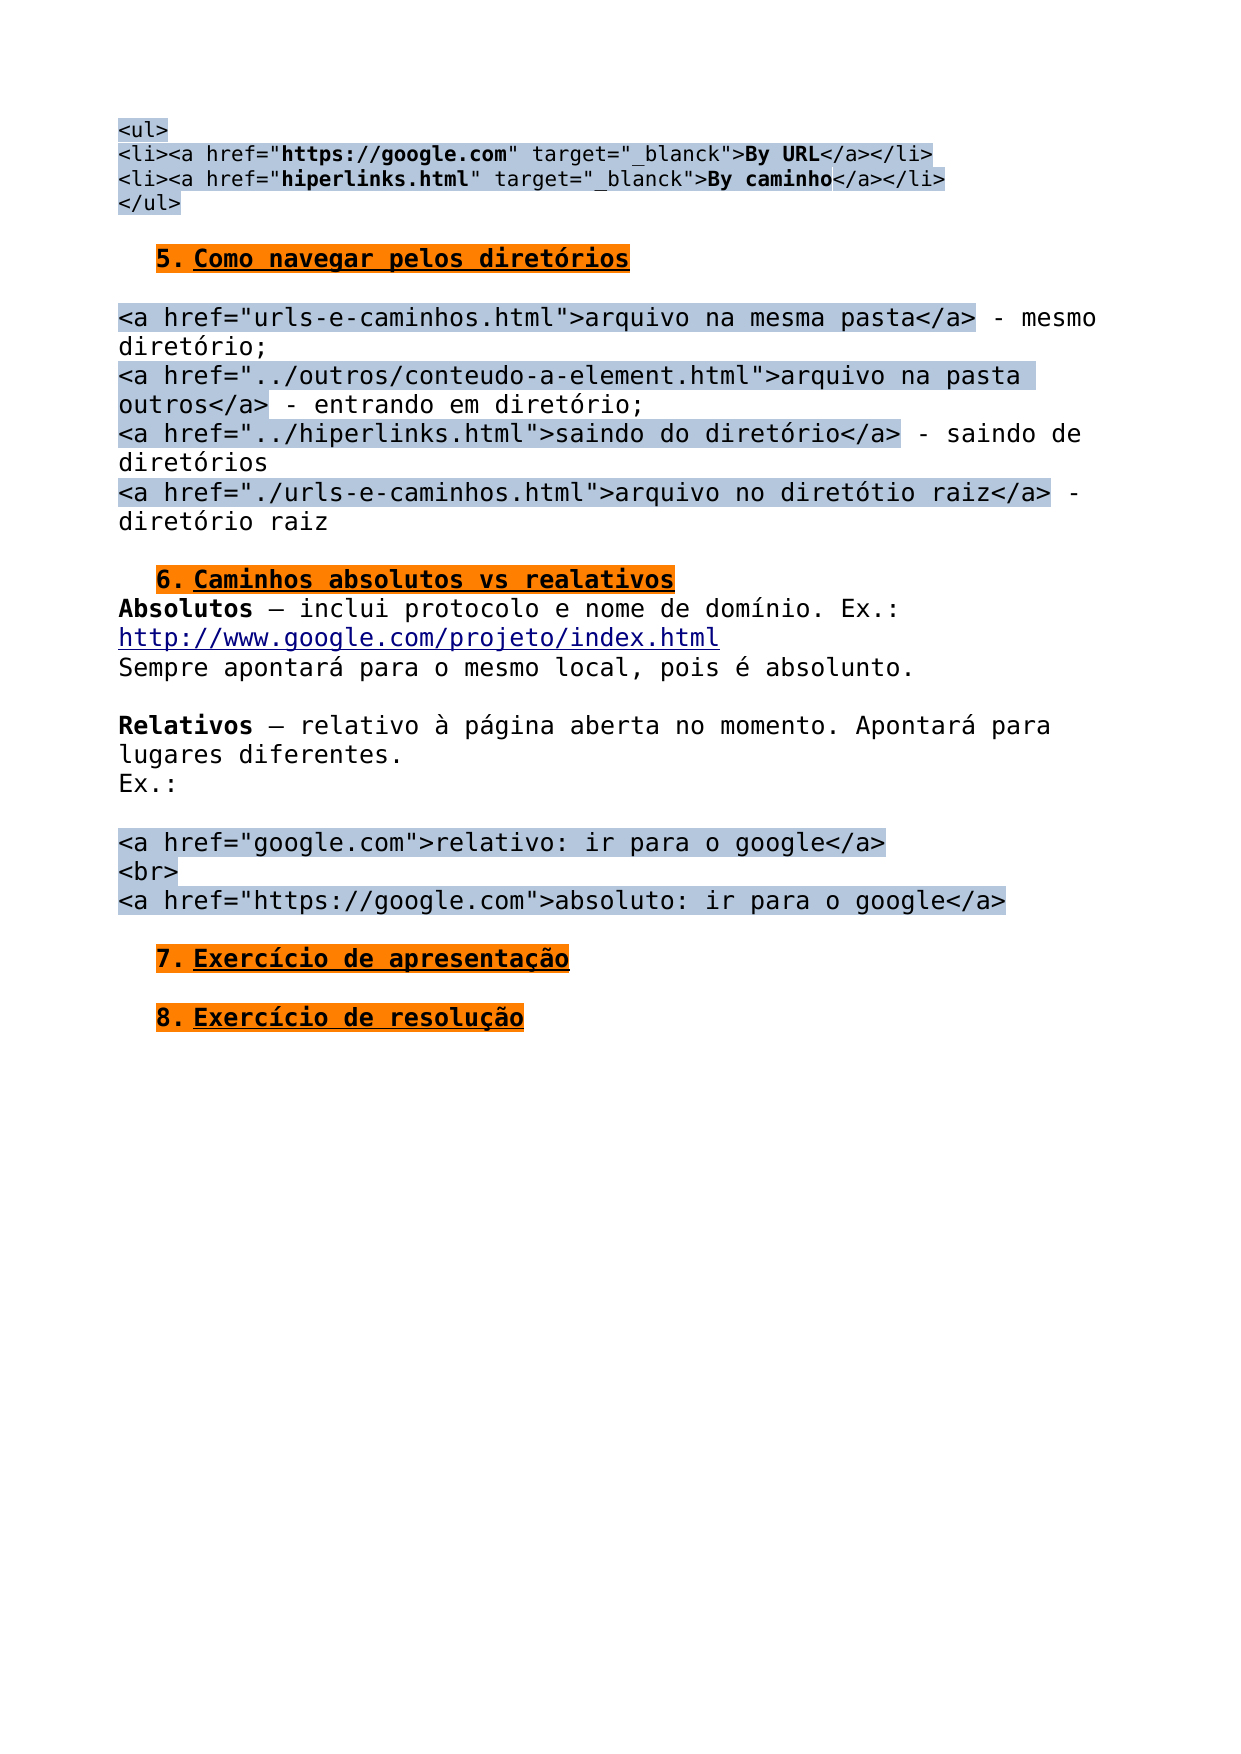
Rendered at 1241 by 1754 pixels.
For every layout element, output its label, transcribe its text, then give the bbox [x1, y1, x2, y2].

text <a href="google.com">relativo: ir para o google</a> [118, 828, 1122, 857]
text http://www.google.com/projeto/index.html [118, 623, 1122, 653]
text Relativos – relativo à página aberta no momento. Apontará para lugares diferentes. [118, 711, 1122, 769]
text <ul> [118, 118, 1122, 142]
text Absolutos – inclui protocolo e nome de domínio. Ex.: [118, 594, 1122, 623]
text <li><a href="https://google.com" target="_blanck">By URL</a></li> [118, 142, 1122, 167]
text <a href="https://google.com">absoluto: ir para o google</a> [118, 886, 1122, 915]
text Sempre apontará para o mesmo local, pois é absolunto. [118, 653, 1122, 682]
text <li><a href="hiperlinks.html" target="_blanck">By caminho</a></li> [118, 167, 1122, 191]
list Caminhos absolutos vs realativos [193, 565, 1122, 594]
list Exercício de apresentação [193, 944, 1122, 973]
text </ul> [118, 191, 1122, 215]
list Como navegar pelos diretórios [193, 244, 1122, 273]
text <a href="urls-e-caminhos.html">arquivo na mesma pasta</a> - mesmo diretório; [118, 303, 1122, 361]
text Ex.: [118, 769, 1122, 798]
text <a href="./urls-e-caminhos.html">arquivo no diretótio raiz</a> - diretório raiz [118, 478, 1122, 536]
list Exercício de resolução [193, 1003, 1122, 1032]
text <a href="../hiperlinks.html">saindo do diretório</a> - saindo de diretórios [118, 419, 1122, 478]
text <a href="../outros/conteudo-a-element.html">arquivo na pasta outros</a> - entrando em diretório; [118, 361, 1122, 419]
text <br> [118, 857, 1122, 886]
